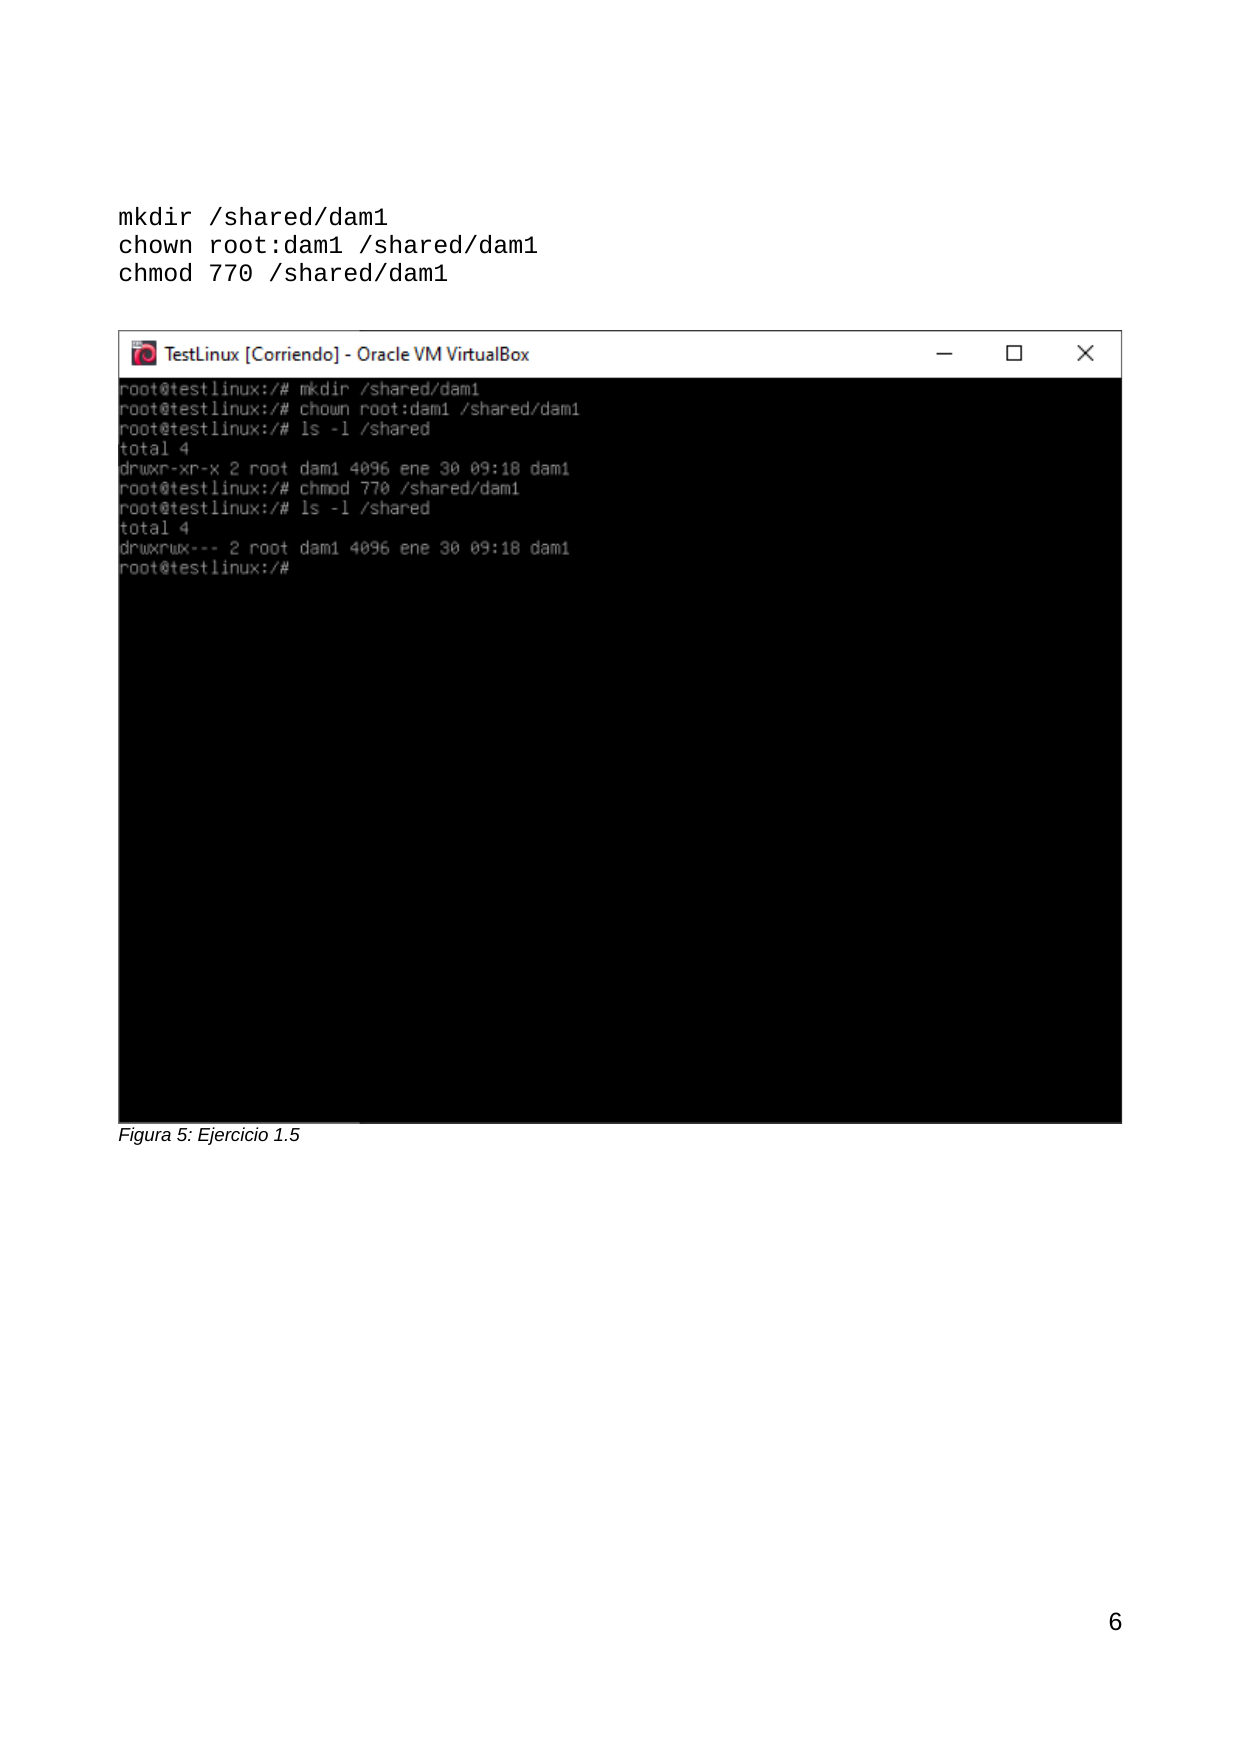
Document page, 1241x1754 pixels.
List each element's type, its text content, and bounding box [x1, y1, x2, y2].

text Figura 5: Ejercicio 1.5 [118, 1124, 1122, 1145]
text chown root:dam1 /shared/dam1 [118, 233, 1122, 261]
picture [118, 330, 1123, 1124]
text mkdir /shared/dam1 [118, 204, 1122, 233]
text chmod 770 /shared/dam1 [118, 261, 1122, 289]
